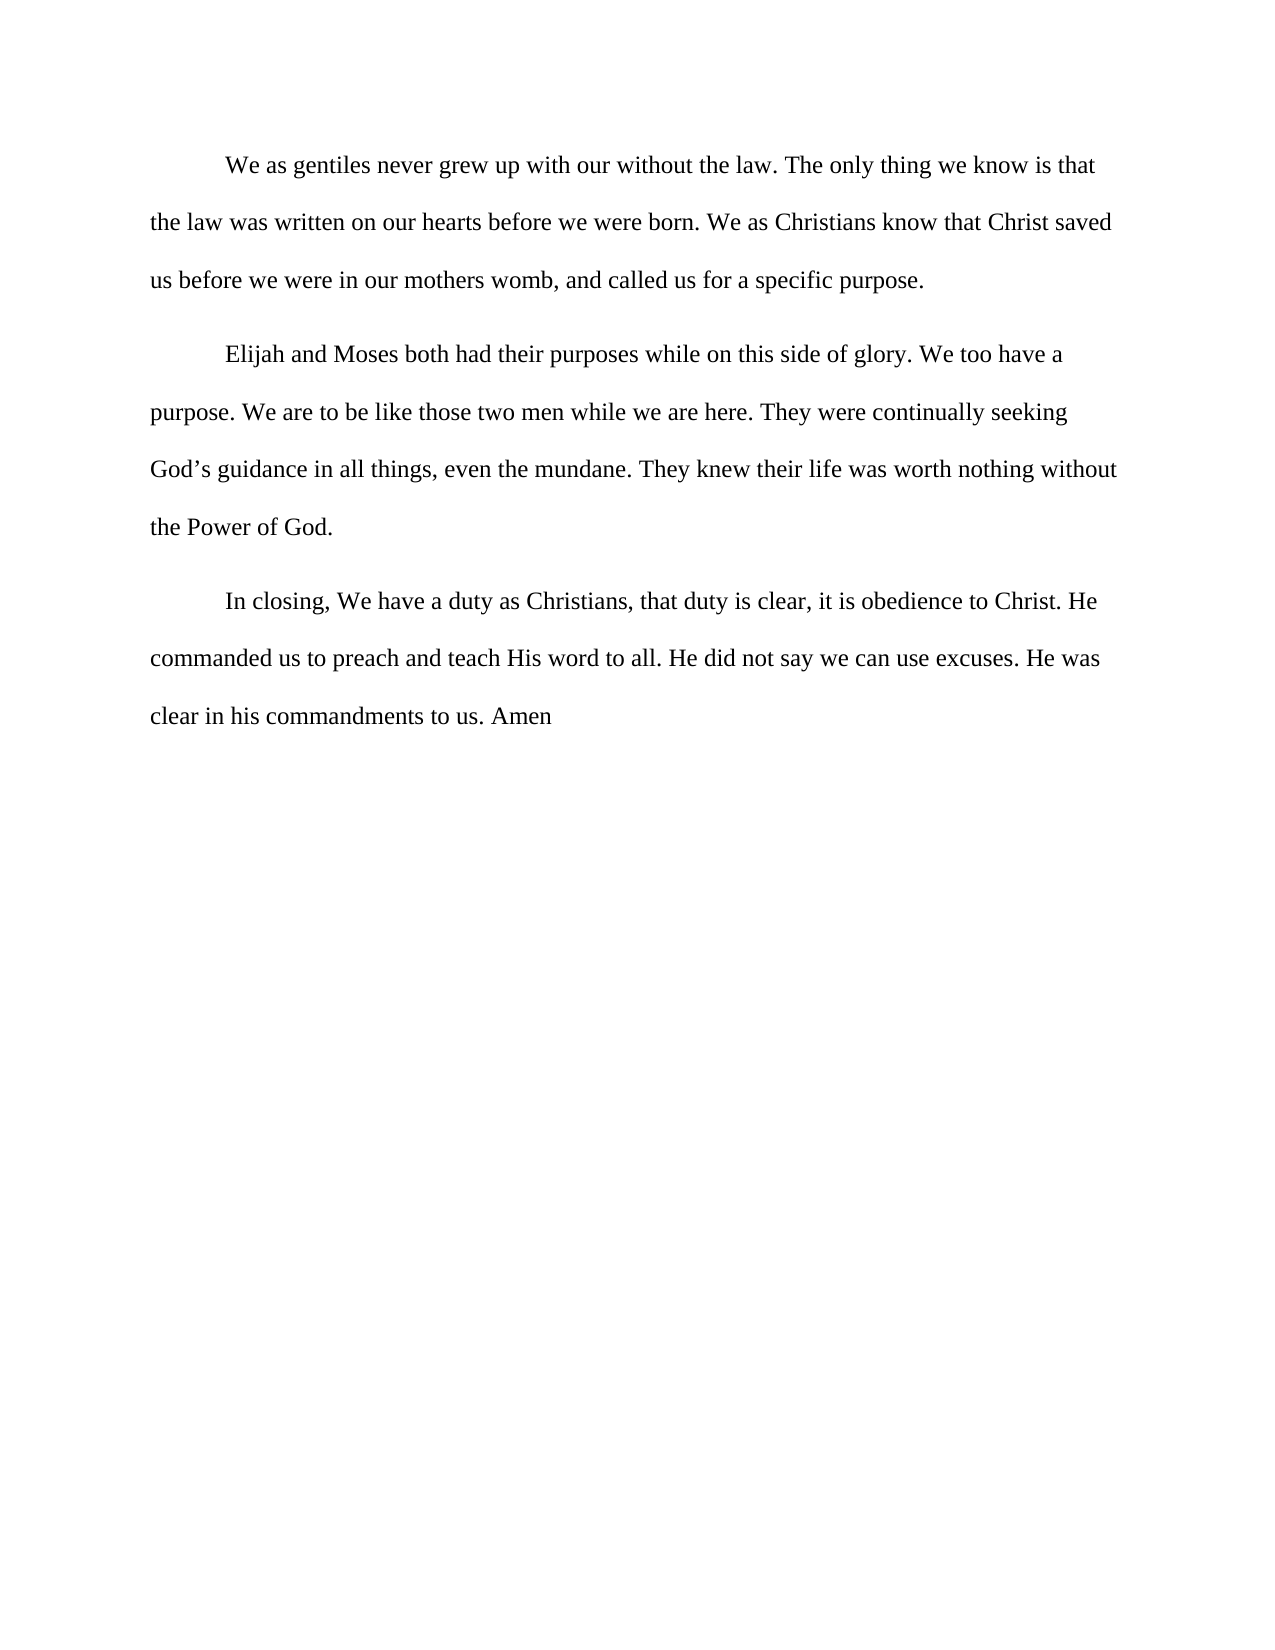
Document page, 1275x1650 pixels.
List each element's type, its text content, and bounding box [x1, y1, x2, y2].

text Elijah and Moses both had their purposes while on this side of glory. We too have a purpose. We are to be like those two men while we are here. They were continually seeking God’s guidance in all things, even the mundane. They knew their life was worth nothing without the Power of God. [150, 339, 1125, 540]
text We as gentiles never grew up with our without the law. The only thing we know is that the law was written on our hearts before we were born. We as Christians know that Christ saved us before we were in our mothers womb, and called us for a specific purpose. [150, 150, 1125, 294]
text In closing, We have a duty as Christians, that duty is clear, it is obedience to Christ. He commanded us to preach and teach His word to all. He did not say we can use excuses. He was clear in his commandments to us. Amen [150, 586, 1125, 729]
